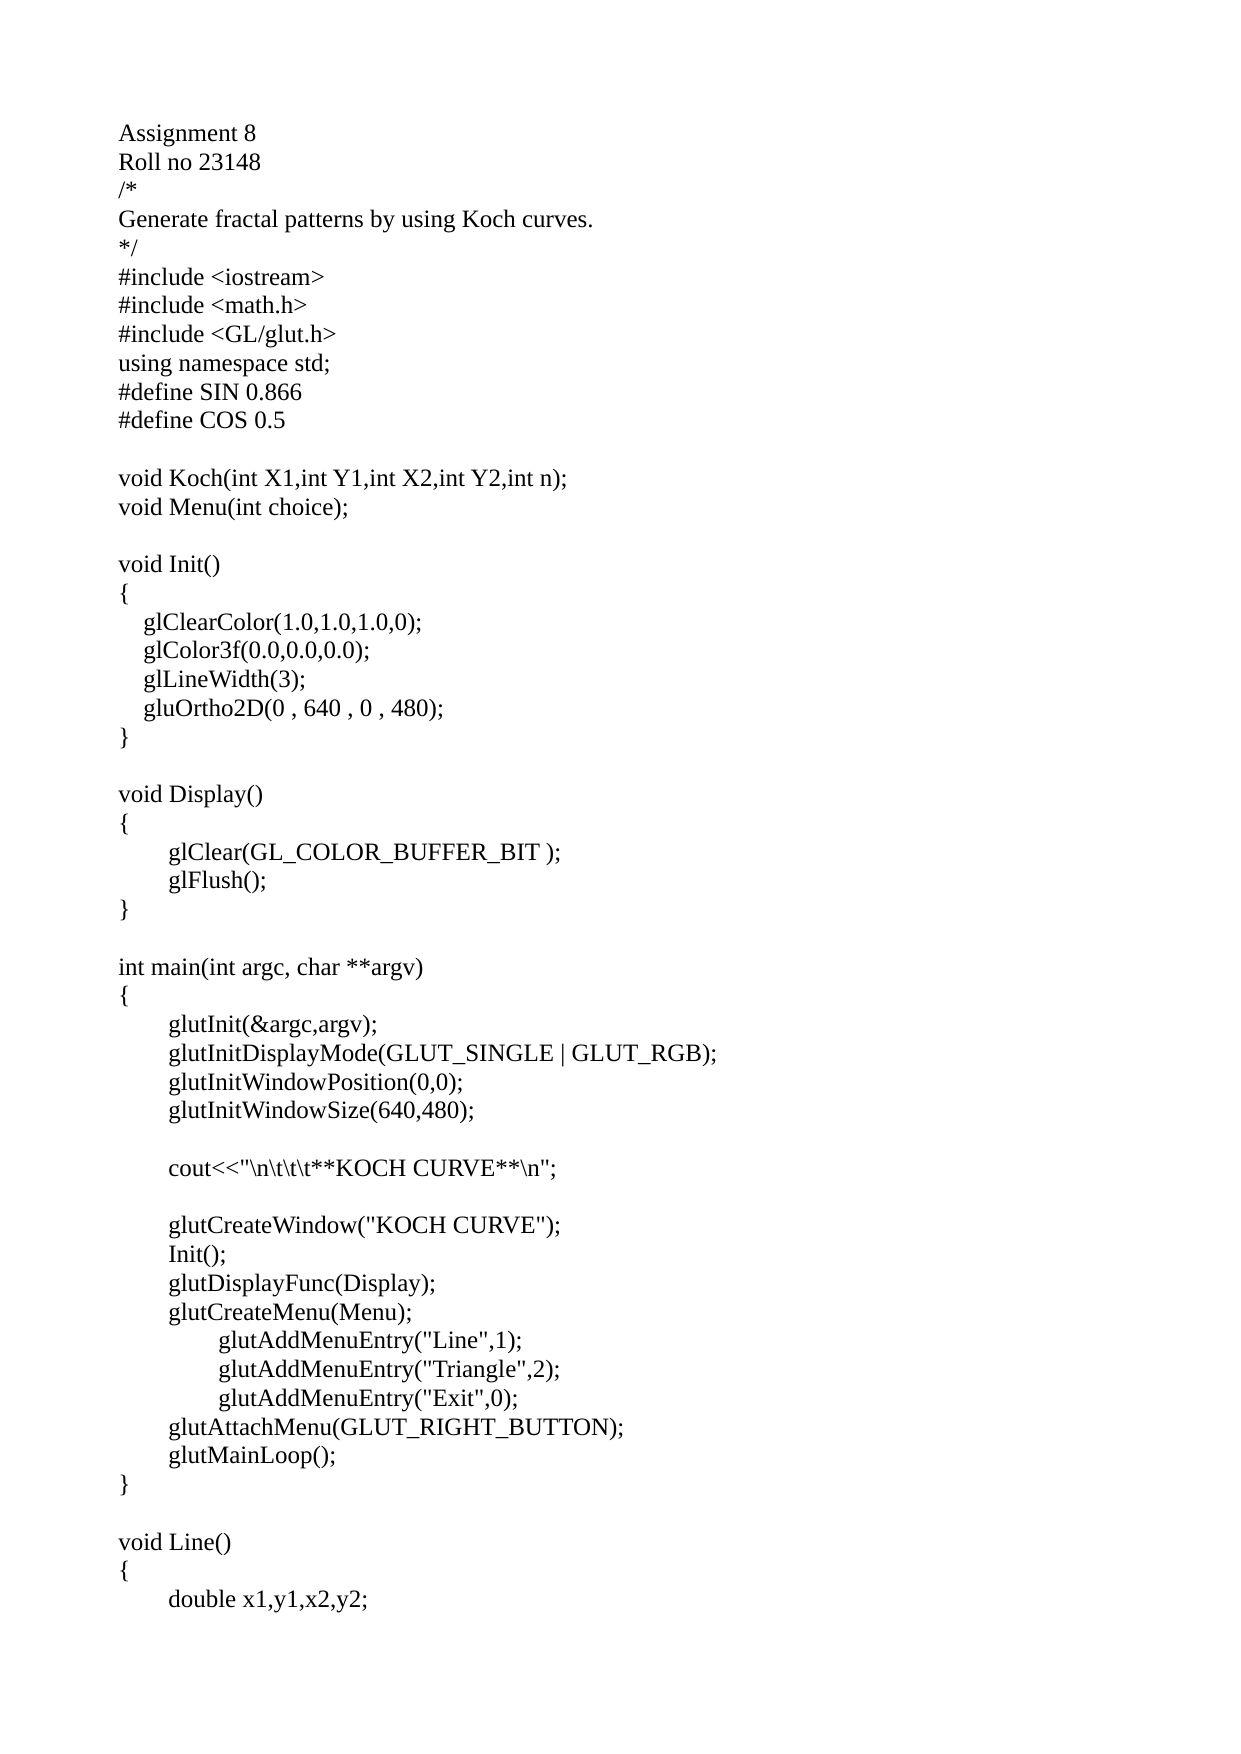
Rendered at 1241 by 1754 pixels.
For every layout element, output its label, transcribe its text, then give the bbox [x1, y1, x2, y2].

text glutInitWindowSize(640,480); [118, 1096, 1122, 1124]
text /* [118, 176, 1122, 204]
text glutCreateWindow("KOCH CURVE"); [118, 1211, 1122, 1239]
text glClearColor(1.0,1.0,1.0,0); [118, 607, 1122, 636]
text Assignment 8 [118, 118, 1122, 147]
text Generate fractal patterns by using Koch curves. [118, 204, 1122, 233]
text using namespace std; [118, 348, 1122, 377]
text glutAttachMenu(GLUT_RIGHT_BUTTON); [118, 1412, 1122, 1441]
text { [118, 981, 1122, 1009]
text #define SIN 0.866 [118, 377, 1122, 406]
text glFlush(); [118, 866, 1122, 894]
text glutInit(&argc,argv); [118, 1009, 1122, 1038]
text cout<<"\n\t\t\t**KOCH CURVE**\n"; [118, 1153, 1122, 1182]
text glutInitWindowPosition(0,0); [118, 1067, 1122, 1096]
text glutAddMenuEntry("Triangle",2); [118, 1354, 1122, 1383]
text gluOrtho2D(0 , 640 , 0 , 480); [118, 693, 1122, 722]
text #define COS 0.5 [118, 406, 1122, 434]
text int main(int argc, char **argv) [118, 952, 1122, 981]
text void Line() [118, 1527, 1122, 1556]
text #include <GL/glut.h> [118, 319, 1122, 348]
text } [118, 1469, 1122, 1498]
text glutAddMenuEntry("Exit",0); [118, 1383, 1122, 1412]
text glClear(GL_COLOR_BUFFER_BIT ); [118, 837, 1122, 866]
text glutCreateMenu(Menu); [118, 1297, 1122, 1326]
text Roll no 23148 [118, 147, 1122, 176]
text glutDisplayFunc(Display); [118, 1268, 1122, 1297]
text #include <math.h> [118, 291, 1122, 319]
text */ [118, 233, 1122, 262]
text glutAddMenuEntry("Line",1); [118, 1326, 1122, 1354]
text { [118, 808, 1122, 837]
text glutInitDisplayMode(GLUT_SINGLE | GLUT_RGB); [118, 1038, 1122, 1067]
text void Koch(int X1,int Y1,int X2,int Y2,int n); [118, 463, 1122, 492]
text } [118, 722, 1122, 751]
text glLineWidth(3); [118, 664, 1122, 693]
text double x1,y1,x2,y2; [118, 1584, 1122, 1613]
text glColor3f(0.0,0.0,0.0); [118, 636, 1122, 664]
text void Init() [118, 549, 1122, 578]
text void Display() [118, 779, 1122, 808]
text void Menu(int choice); [118, 492, 1122, 521]
text { [118, 1556, 1122, 1584]
text } [118, 894, 1122, 923]
text #include <iostream> [118, 262, 1122, 291]
text glutMainLoop(); [118, 1441, 1122, 1469]
text Init(); [118, 1239, 1122, 1268]
text { [118, 578, 1122, 607]
